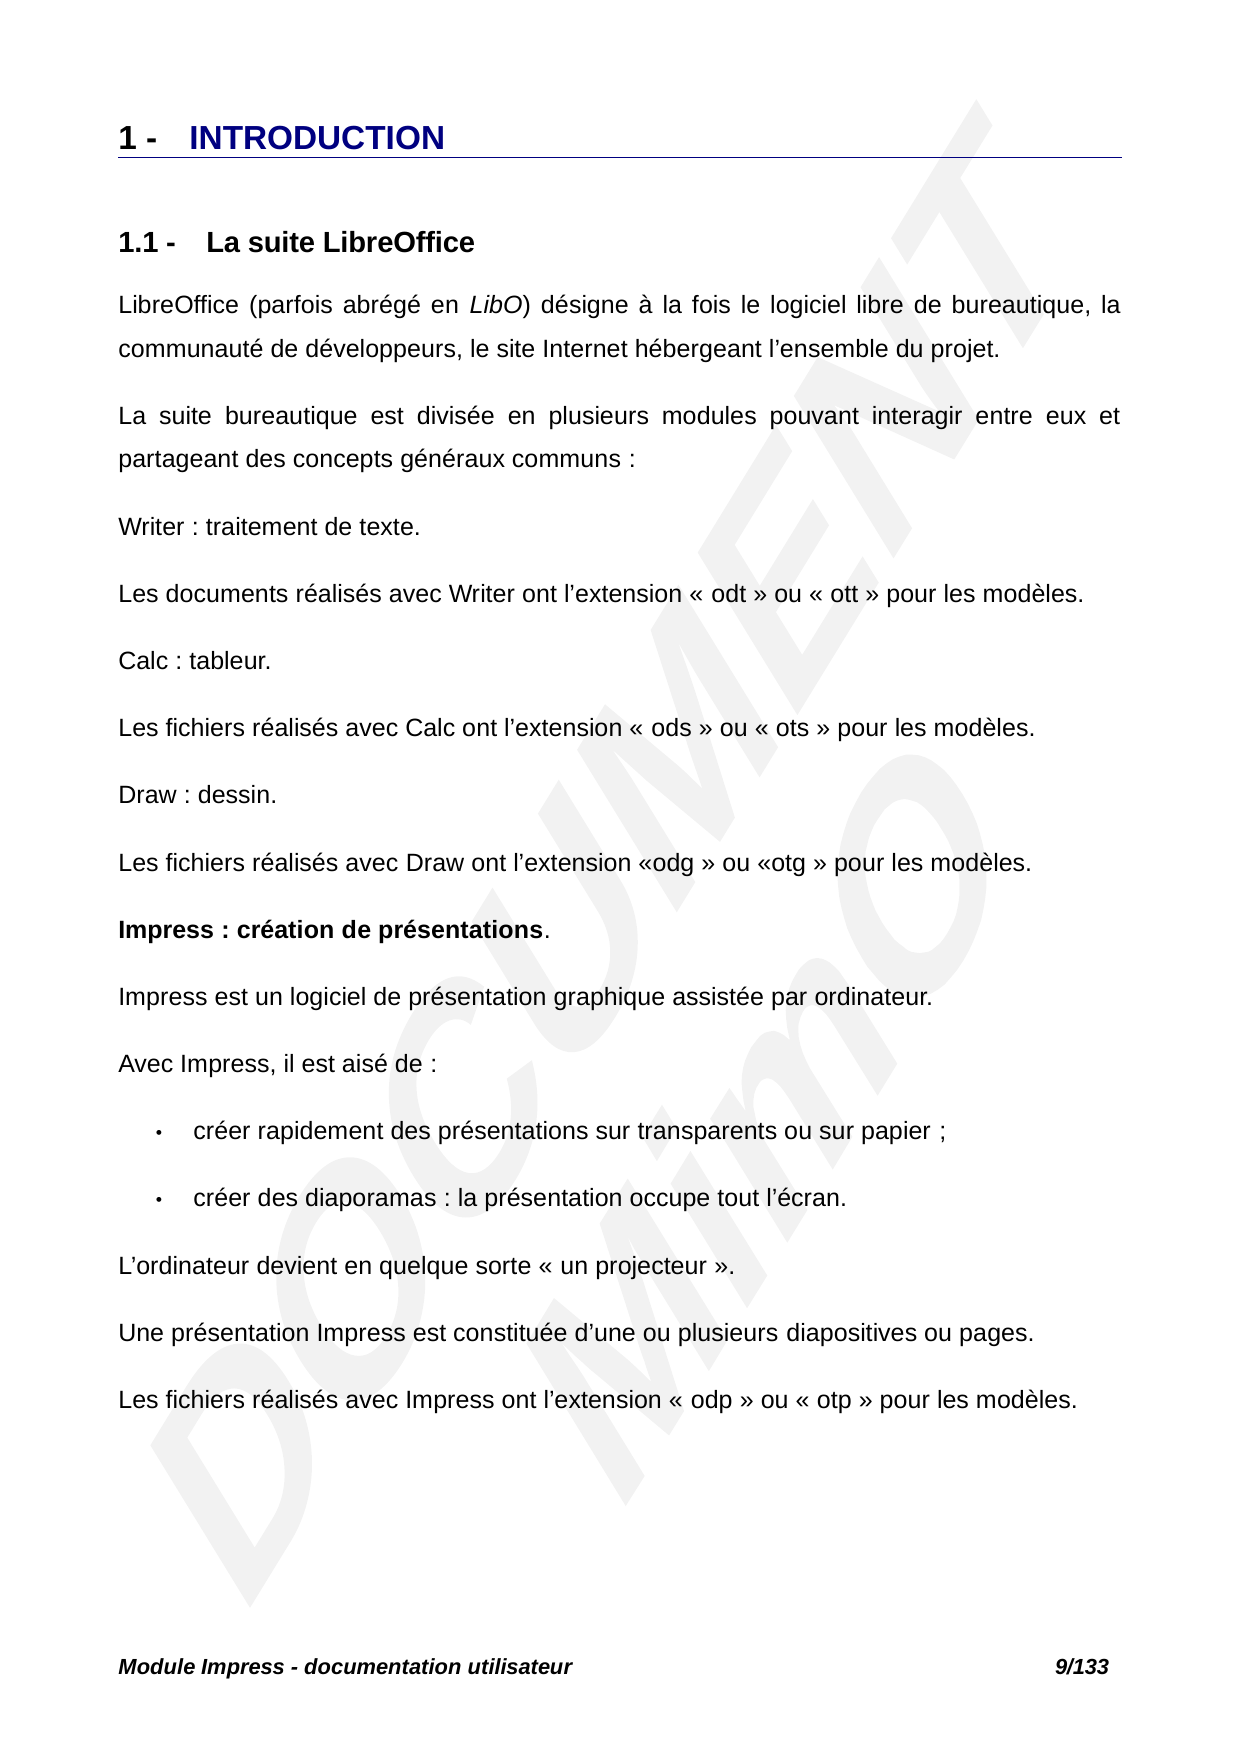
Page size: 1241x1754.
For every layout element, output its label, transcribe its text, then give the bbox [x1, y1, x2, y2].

text Les fichiers réalisés avec Calc ont l’extension « ods » ou « ots » pour les modèles. [118, 713, 1122, 742]
text Avec Impress, il est aisé de : [118, 1049, 1122, 1078]
text Calc : tableur. [118, 646, 1122, 675]
list créer des diaporamas : la présentation occupe tout l’écran. [156, 1183, 1122, 1212]
text Impress : création de présentations. [118, 914, 1122, 944]
subtitle La suite LibreOffice [118, 224, 1122, 258]
text Draw : dessin. [118, 780, 1122, 809]
text LibreOffice (parfois abrégé en LibO) désigne à la fois le logiciel libre de bureautique, la communauté de développeurs, le site Internet hébergeant l’ensemble du projet. [118, 290, 1122, 363]
text La suite bureautique est divisée en plusieurs modules pouvant interagir entre eux et partageant des concepts généraux communs : [118, 401, 1122, 473]
subtitle Introduction [118, 118, 1122, 157]
text Writer : traitement de texte. [118, 511, 1122, 541]
text Les fichiers réalisés avec Draw ont l’extension «odg » ou «otg » pour les modèles. [118, 847, 1122, 876]
text Une présentation Impress est constituée d’une ou plusieurs diapositives ou pages. [118, 1318, 1122, 1347]
text Les fichiers réalisés avec Impress ont l’extension « odp » ou « otp » pour les modèles. [118, 1385, 1122, 1414]
text L’ordinateur devient en quelque sorte « un projecteur ». [118, 1251, 1122, 1279]
list créer rapidement des présentations sur transparents ou sur papier ; [156, 1116, 1122, 1145]
text Impress est un logiciel de présentation graphique assistée par ordinateur. [118, 982, 1122, 1011]
text Les documents réalisés avec Writer ont l’extension « odt » ou « ott » pour les modèles. [118, 579, 1122, 608]
